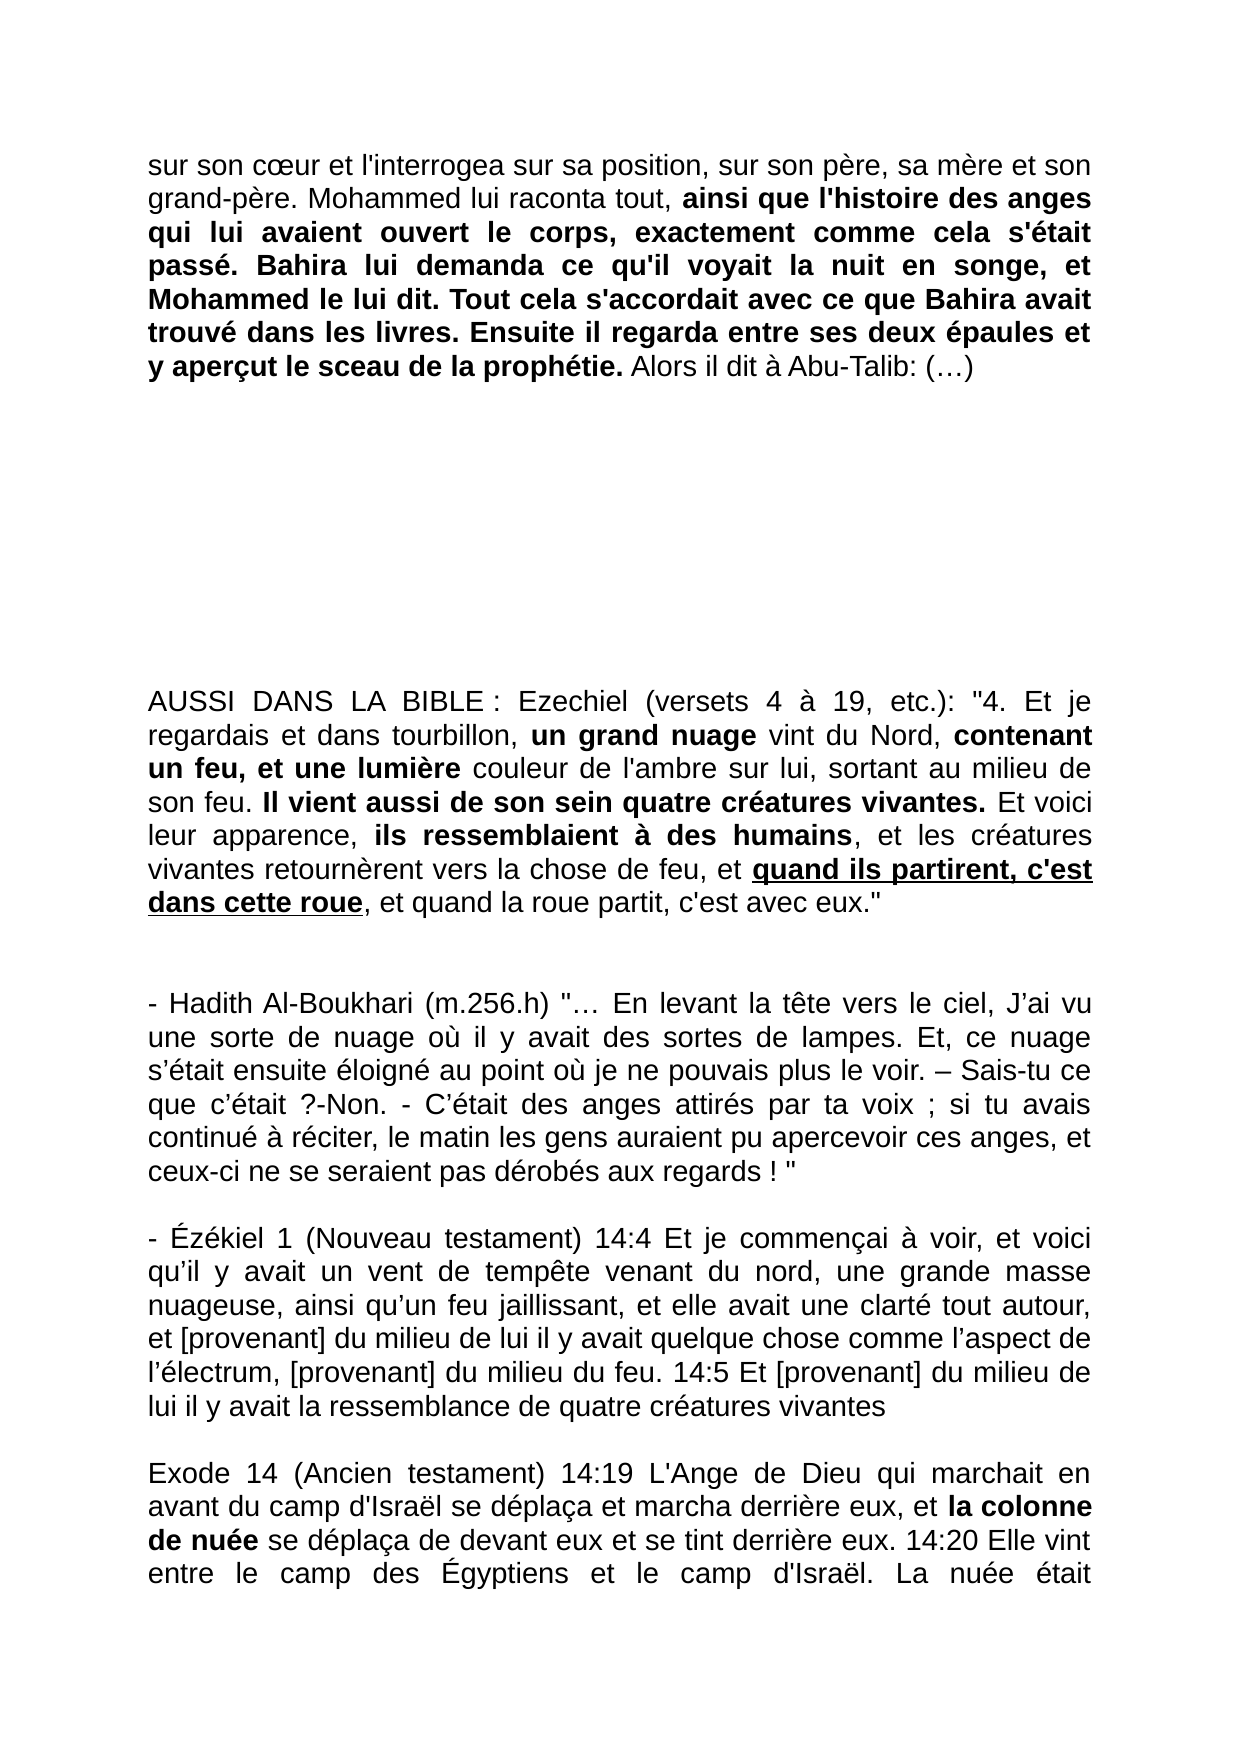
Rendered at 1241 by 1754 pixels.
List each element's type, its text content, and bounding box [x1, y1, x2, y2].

text - Ézékiel 1 (Nouveau testament) 14:4 Et je commençai à voir, et voici qu’il y avait un vent de tempête venant du nord, une grande masse nuageuse, ainsi qu’un feu jaillissant, et elle avait une clarté tout autour, et [provenant] du milieu de lui il y avait quelque chose comme l’aspect de l’électrum, [provenant] du milieu du feu. 14:5 Et [provenant] du milieu de lui il y avait la ressemblance de quatre créatures vivantes [148, 1221, 1093, 1422]
text AUSSI DANS LA BIBLE : Ezechiel (versets 4 à 19, etc.): "4. Et je regardais et dans tourbillon, un grand nuage vint du Nord, contenant un feu, et une lumière couleur de l'ambre sur lui, sortant au milieu de son feu. Il vient aussi de son sein quatre créatures vivantes. Et voici leur apparence, ils ressemblaient à des humains, et les créatures vivantes retournèrent vers la chose de feu, et quand ils partirent, c'est dans cette roue, et quand la roue partit, c'est avec eux." [148, 684, 1093, 919]
text sur son cœur et l'interrogea sur sa position, sur son père, sa mère et son grand-père. Mohammed lui raconta tout, ainsi que l'histoire des anges qui lui avaient ouvert le corps, exactement comme cela s'était passé. Bahira lui demanda ce qu'il voyait la nuit en songe, et Mohammed le lui dit. Tout cela s'accordait avec ce que Bahira avait trouvé dans les livres. Ensuite il regarda entre ses deux épaules et y aperçut le sceau de la prophétie. Alors il dit à Abu-Talib: (…) [148, 148, 1093, 382]
text Exode 14 (Ancien testament) 14:19 L'Ange de Dieu qui marchait en avant du camp d'Israël se déplaça et marcha derrière eux, et la colonne de nuée se déplaça de devant eux et se tint derrière eux. 14:20 Elle vint entre le camp des Égyptiens et le camp d'Israël. La nuée était [148, 1456, 1093, 1590]
text - Hadith Al-Boukhari (m.256.h) "… En levant la tête vers le ciel, J’ai vu une sorte de nuage où il y avait des sortes de lampes. Et, ce nuage s’était ensuite éloigné au point où je ne pouvais plus le voir. – Sais-tu ce que c’était ?-Non. - C’était des anges attirés par ta voix ; si tu avais continué à réciter, le matin les gens auraient pu apercevoir ces anges, et ceux-ci ne se seraient pas dérobés aux regards ! " [148, 986, 1093, 1187]
